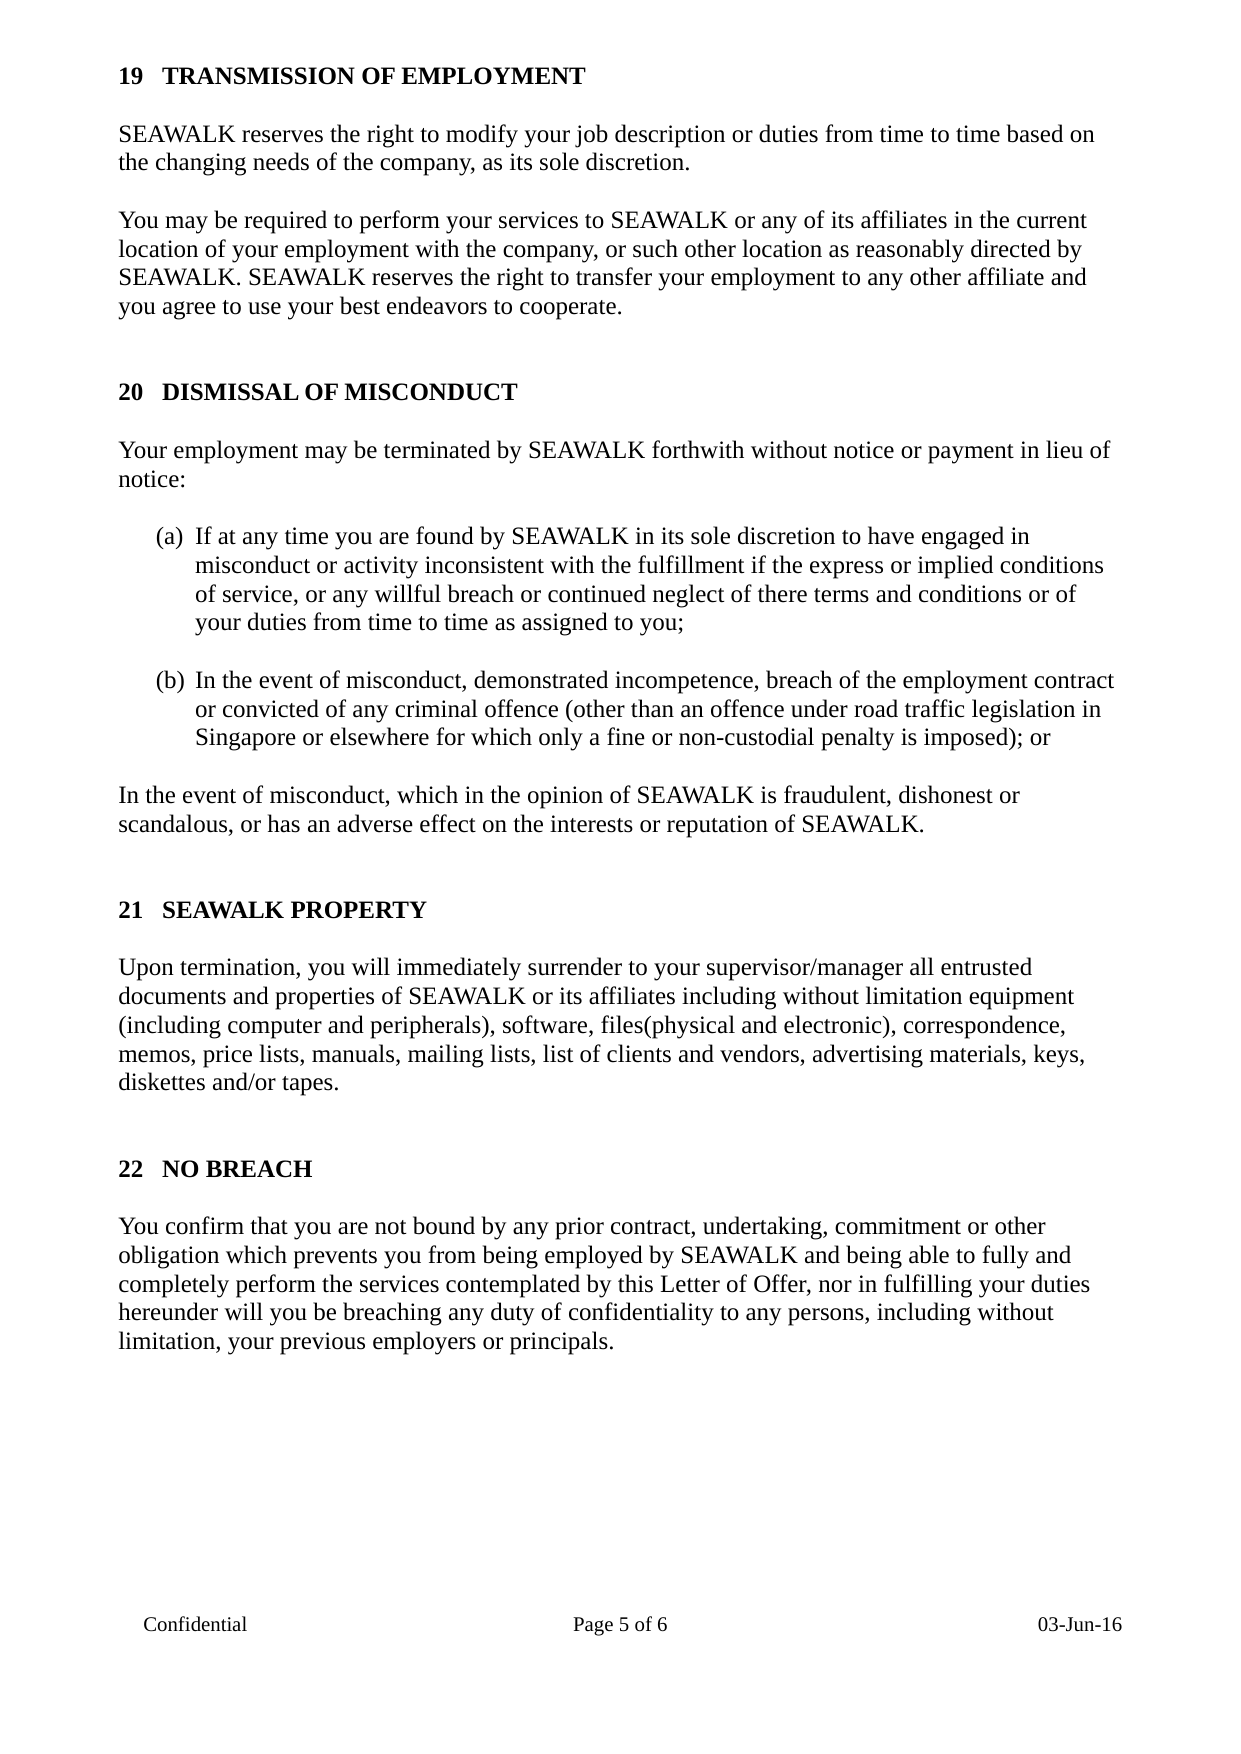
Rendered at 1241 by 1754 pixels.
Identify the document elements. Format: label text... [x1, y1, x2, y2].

list NO BREACH [118, 1154, 1122, 1182]
list In the event of misconduct, demonstrated incompetence, breach of the employment contract or convicted of any criminal offence (other than an offence under road traffic legislation in Singapore or elsewhere for which only a fine or non-custodial penalty is imposed); or [156, 665, 1122, 751]
text You confirm that you are not bound by any prior contract, undertaking, commitment or other obligation which prevents you from being employed by SEAWALK and being able to fully and completely perform the services contemplated by this Letter of Offer, nor in fulfilling your duties hereunder will you be breaching any duty of confidentiality to any persons, including without limitation, your previous employers or principals. [118, 1211, 1122, 1355]
list If at any time you are found by SEAWALK in its sole discretion to have engaged in misconduct or activity inconsistent with the fulfillment if the express or implied conditions of service, or any willful breach or continued neglect of there terms and conditions or of your duties from time to time as assigned to you; [156, 521, 1122, 636]
text You may be required to perform your services to SEAWALK or any of its affiliates in the current location of your employment with the company, or such other location as reasonably directed by SEAWALK. SEAWALK reserves the right to transfer your employment to any other affiliate and you agree to use your best endeavors to cooperate. [118, 205, 1122, 320]
list DISMISSAL OF MISCONDUCT [118, 377, 1122, 406]
text SEAWALK reserves the right to modify your job description or duties from time to time based on the changing needs of the company, as its sole discretion. [118, 119, 1122, 176]
text Upon termination, you will immediately surrender to your supervisor/manager all entrusted documents and properties of SEAWALK or its affiliates including without limitation equipment (including computer and peripherals), software, files(physical and electronic), correspondence, memos, price lists, manuals, mailing lists, list of clients and vendors, advertising materials, keys, diskettes and/or tapes. [118, 952, 1122, 1096]
text Your employment may be terminated by SEAWALK forthwith without notice or payment in lieu of notice: [118, 435, 1122, 492]
text In the event of misconduct, which in the opinion of SEAWALK is fraudulent, dishonest or scandalous, or has an adverse effect on the interests or reputation of SEAWALK. [118, 780, 1122, 837]
list TRANSMISSION OF EMPLOYMENT [118, 61, 1122, 90]
list SEAWALK PROPERTY [118, 895, 1122, 924]
